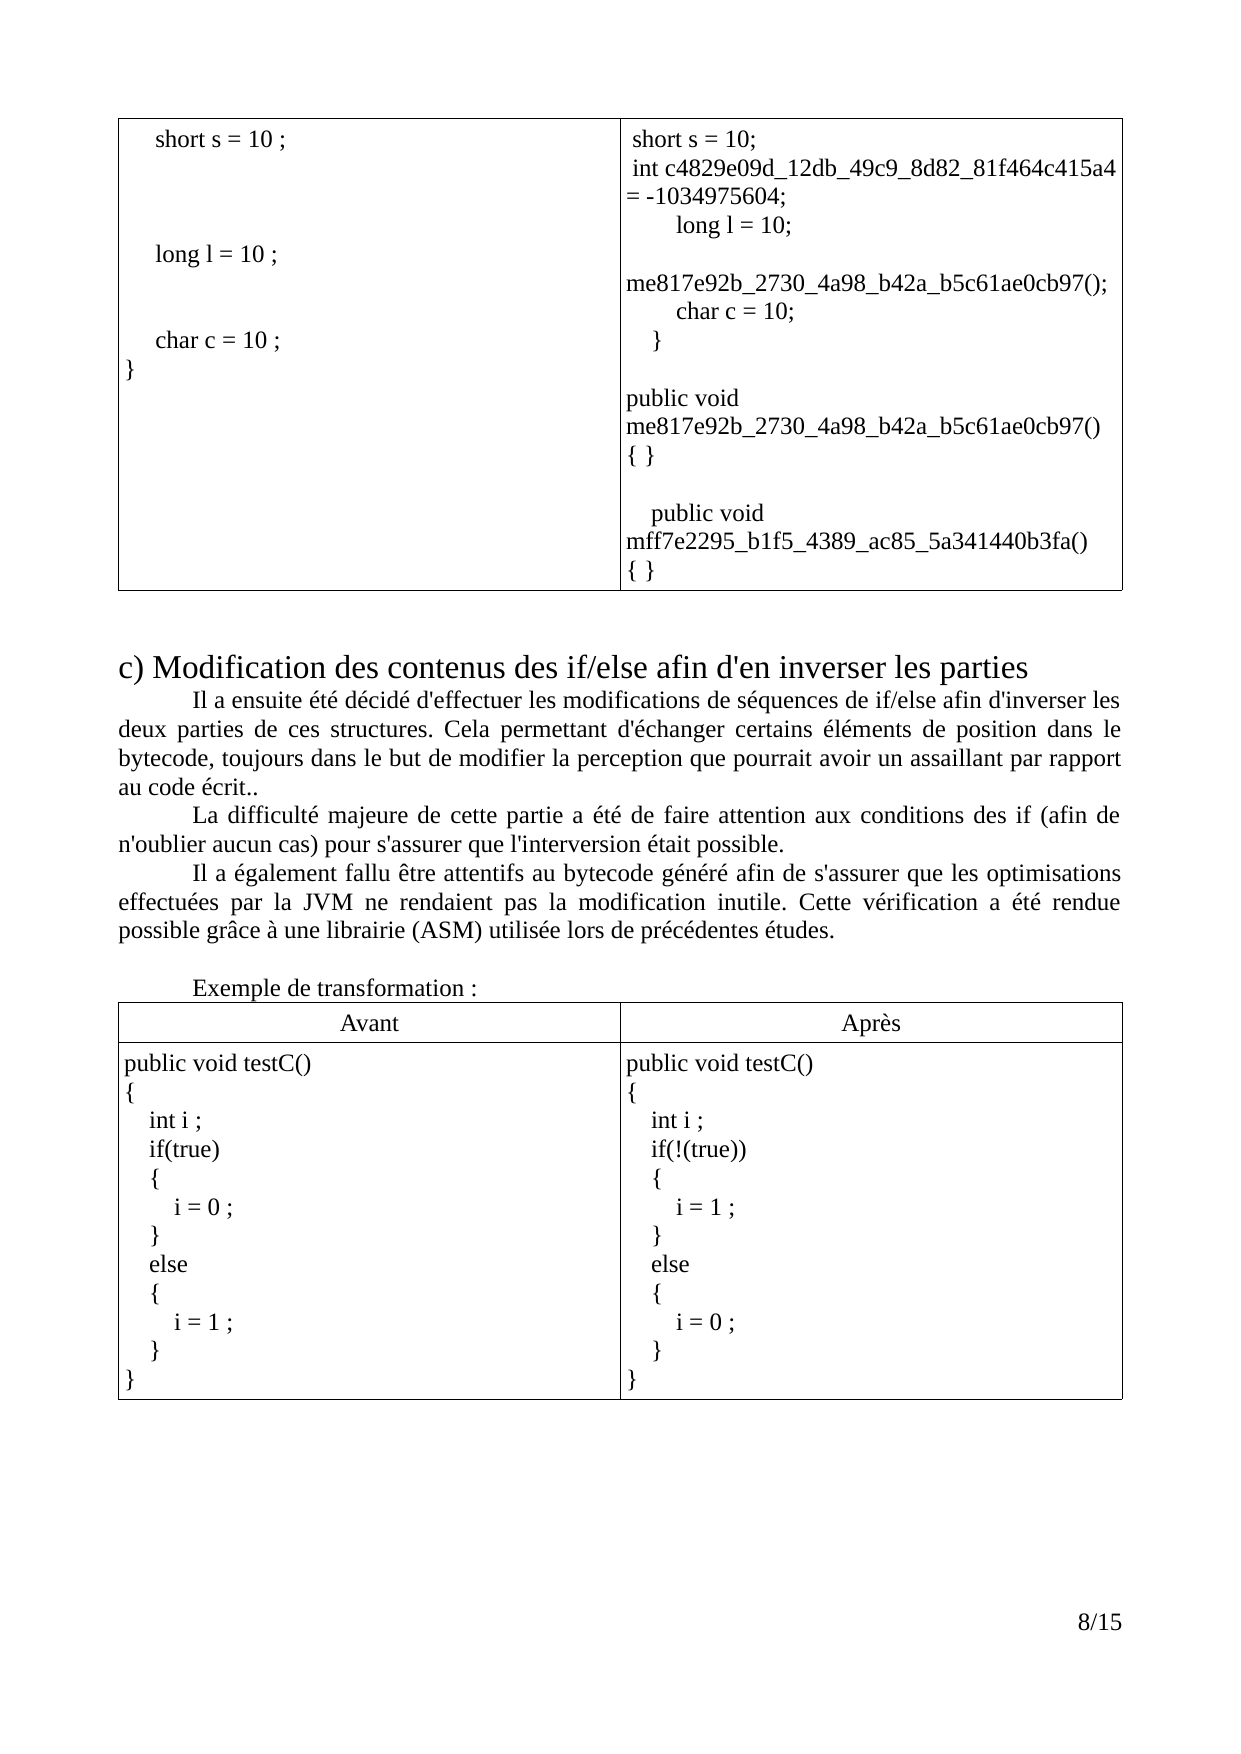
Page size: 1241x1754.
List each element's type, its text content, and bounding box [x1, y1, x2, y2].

table_cell short s = 10; int c4829e09d_12db_49c9_8d82_81f464c415a4 = -1034975604; long l = 10; me817e92b_2730_4a98_b42a_b5c61ae0cb97(); char c = 10; } public void me817e92b_2730_4a98_b42a_b5c61ae0cb97() { } public void mff7e2295_b1f5_4389_ac85_5a341440b3fa() { } [621, 119, 1122, 590]
text Exemple de transformation : [118, 973, 1122, 1002]
table_cell short s = 10 ; long l = 10 ; char c = 10 ; } [119, 119, 620, 590]
text c) Modification des contenus des if/else afin d'en inverser les parties [118, 647, 1122, 686]
table_cell public void testC() { int i ; if(true) { i = 0 ; } else { i = 1 ; } } [119, 1043, 620, 1399]
table_header Avant [119, 1003, 620, 1042]
table_header Après [621, 1003, 1122, 1042]
text Il a ensuite été décidé d'effectuer les modifications de séquences de if/else afin d'inverser les deux parties de ces structures. Cela permettant d'échanger certains éléments de position dans le bytecode, toujours dans le but de modifier la perception que pourrait avoir un assaillant par rapport au code écrit.. [118, 686, 1122, 801]
table_cell public void testC() { int i ; if(!(true)) { i = 1 ; } else { i = 0 ; } } [621, 1043, 1122, 1399]
text La difficulté majeure de cette partie a été de faire attention aux conditions des if (afin de n'oublier aucun cas) pour s'assurer que l'interversion était possible. [118, 801, 1122, 858]
text Il a également fallu être attentifs au bytecode généré afin de s'assurer que les optimisations effectuées par la JVM ne rendaient pas la modification inutile. Cette vérification a été rendue possible grâce à une librairie (ASM) utilisée lors de précédentes études. [118, 858, 1122, 944]
